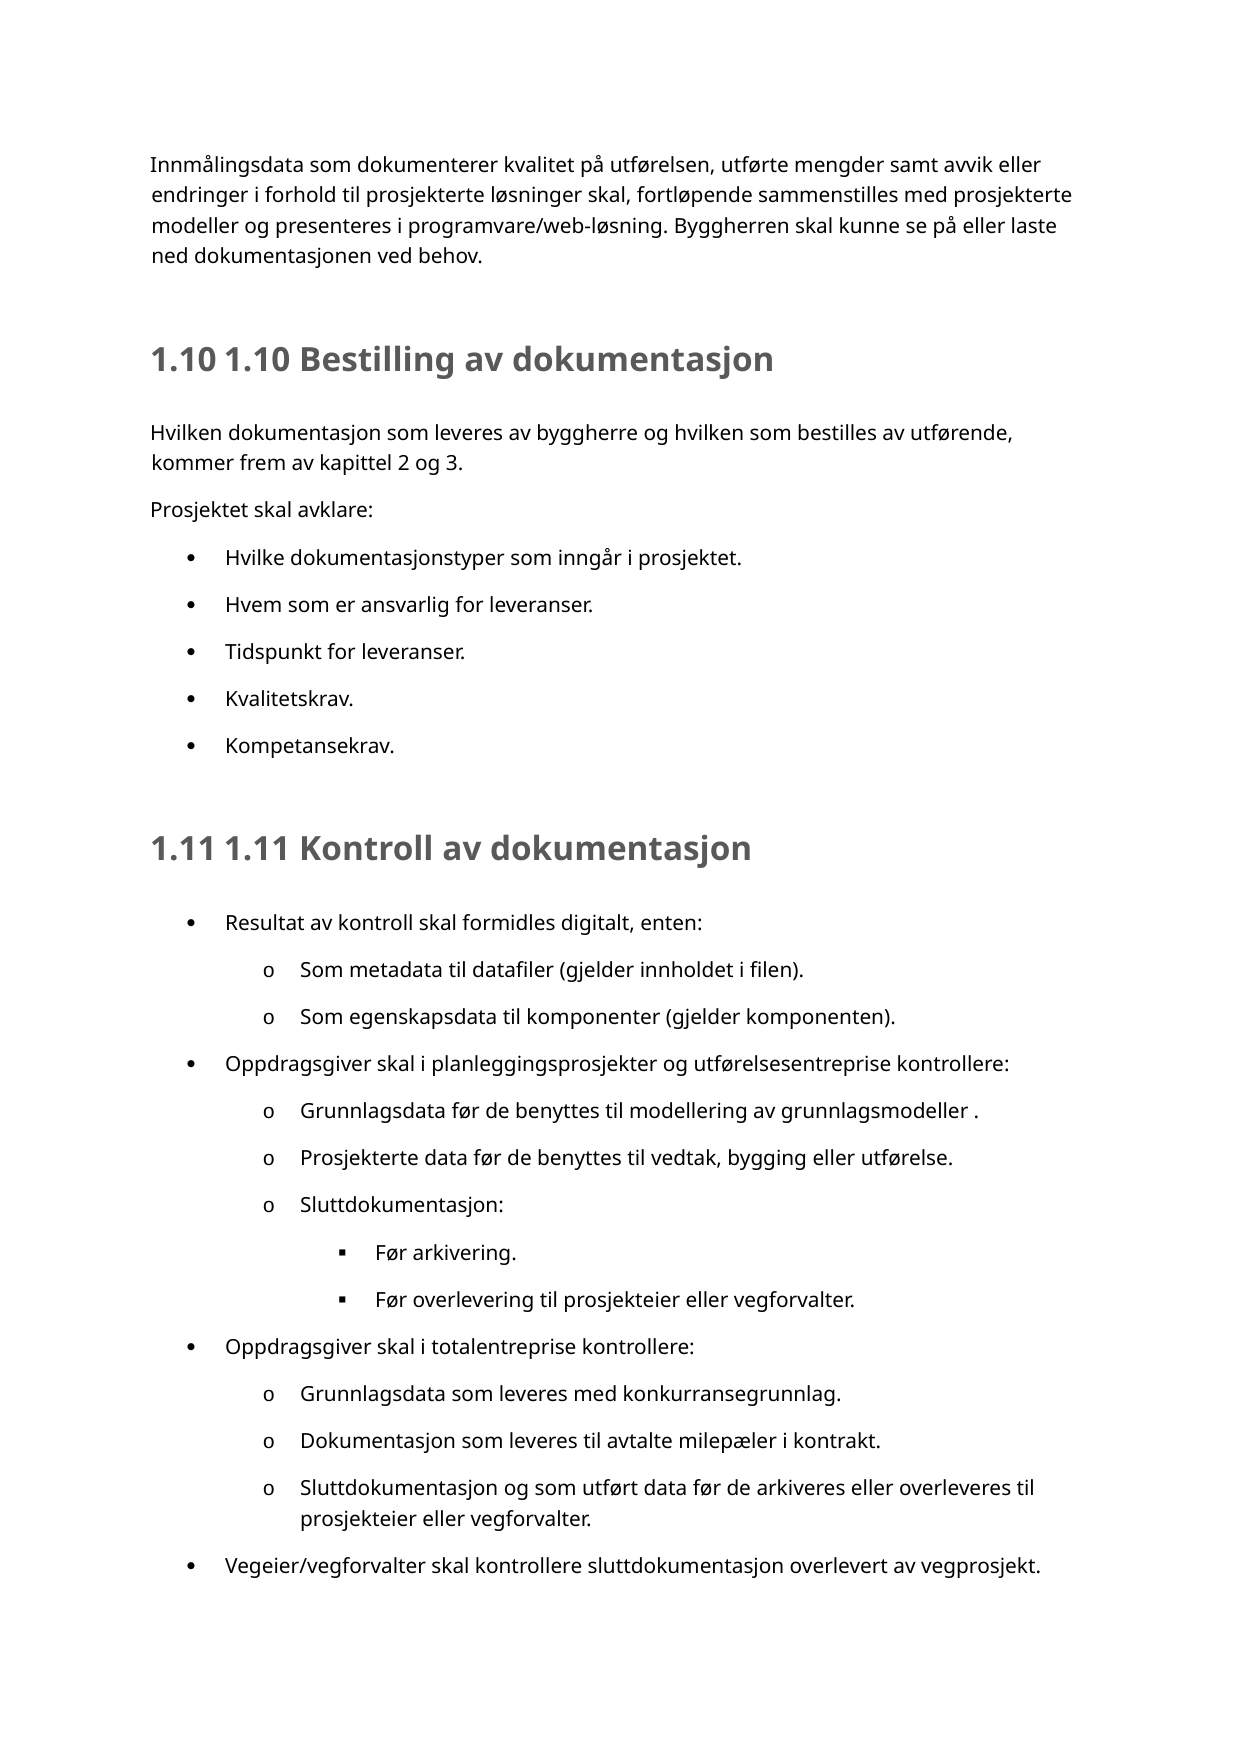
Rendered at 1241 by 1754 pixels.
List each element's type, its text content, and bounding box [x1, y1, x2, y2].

text Hvilken dokumentasjon som leveres av byggherre og hvilken som bestilles av utførende, kommer frem av kapittel 2 og 3. [150, 418, 1090, 477]
list Kompetansekrav. [187, 731, 1090, 759]
list Hvilke dokumentasjonstyper som inngår i prosjektet. [187, 543, 1090, 571]
subtitle 1.10 Bestilling av dokumentasjon [150, 335, 1090, 381]
list Sluttdokumentasjon og som utført data før de arkiveres eller overleveres til prosjekteier eller vegforvalter. [262, 1473, 1090, 1532]
list Tidspunkt for leveranser. [187, 637, 1090, 665]
list Som metadata til datafiler (gjelder innholdet i filen). [262, 955, 1090, 983]
text Innmålingsdata som dokumenterer kvalitet på utførelsen, utførte mengder samt avvik eller endringer i forhold til prosjekterte løsninger skal, fortløpende sammenstilles med prosjekterte modeller og presenteres i programvare/web-løsning. Byggherren skal kunne se på eller laste ned dokumentasjonen ved behov. [150, 150, 1090, 270]
list Grunnlagsdata før de benyttes til modellering av grunnlagsmodeller . [262, 1096, 1090, 1125]
list Dokumentasjon som leveres til avtalte milepæler i kontrakt. [262, 1426, 1090, 1455]
list Før overlevering til prosjekteier eller vegforvalter. [337, 1285, 1090, 1313]
list Vegeier/vegforvalter skal kontrollere sluttdokumentasjon overlevert av vegprosjekt. [187, 1551, 1090, 1579]
list Resultat av kontroll skal formidles digitalt, enten: [187, 908, 1090, 936]
text Prosjektet skal avklare: [150, 496, 1090, 524]
list Oppdragsgiver skal i planleggingsprosjekter og utførelsesentreprise kontrollere: [187, 1049, 1090, 1078]
subtitle 1.11 Kontroll av dokumentasjon [150, 825, 1090, 871]
list Sluttdokumentasjon: [262, 1191, 1090, 1219]
list Prosjekterte data før de benyttes til vedtak, bygging eller utførelse. [262, 1143, 1090, 1172]
list Kvalitetskrav. [187, 684, 1090, 712]
list Oppdragsgiver skal i totalentreprise kontrollere: [187, 1332, 1090, 1360]
list Hvem som er ansvarlig for leveranser. [187, 590, 1090, 618]
list Før arkivering. [337, 1238, 1090, 1266]
list Grunnlagsdata som leveres med konkurransegrunnlag. [262, 1379, 1090, 1408]
list Som egenskapsdata til komponenter (gjelder komponenten). [262, 1002, 1090, 1031]
